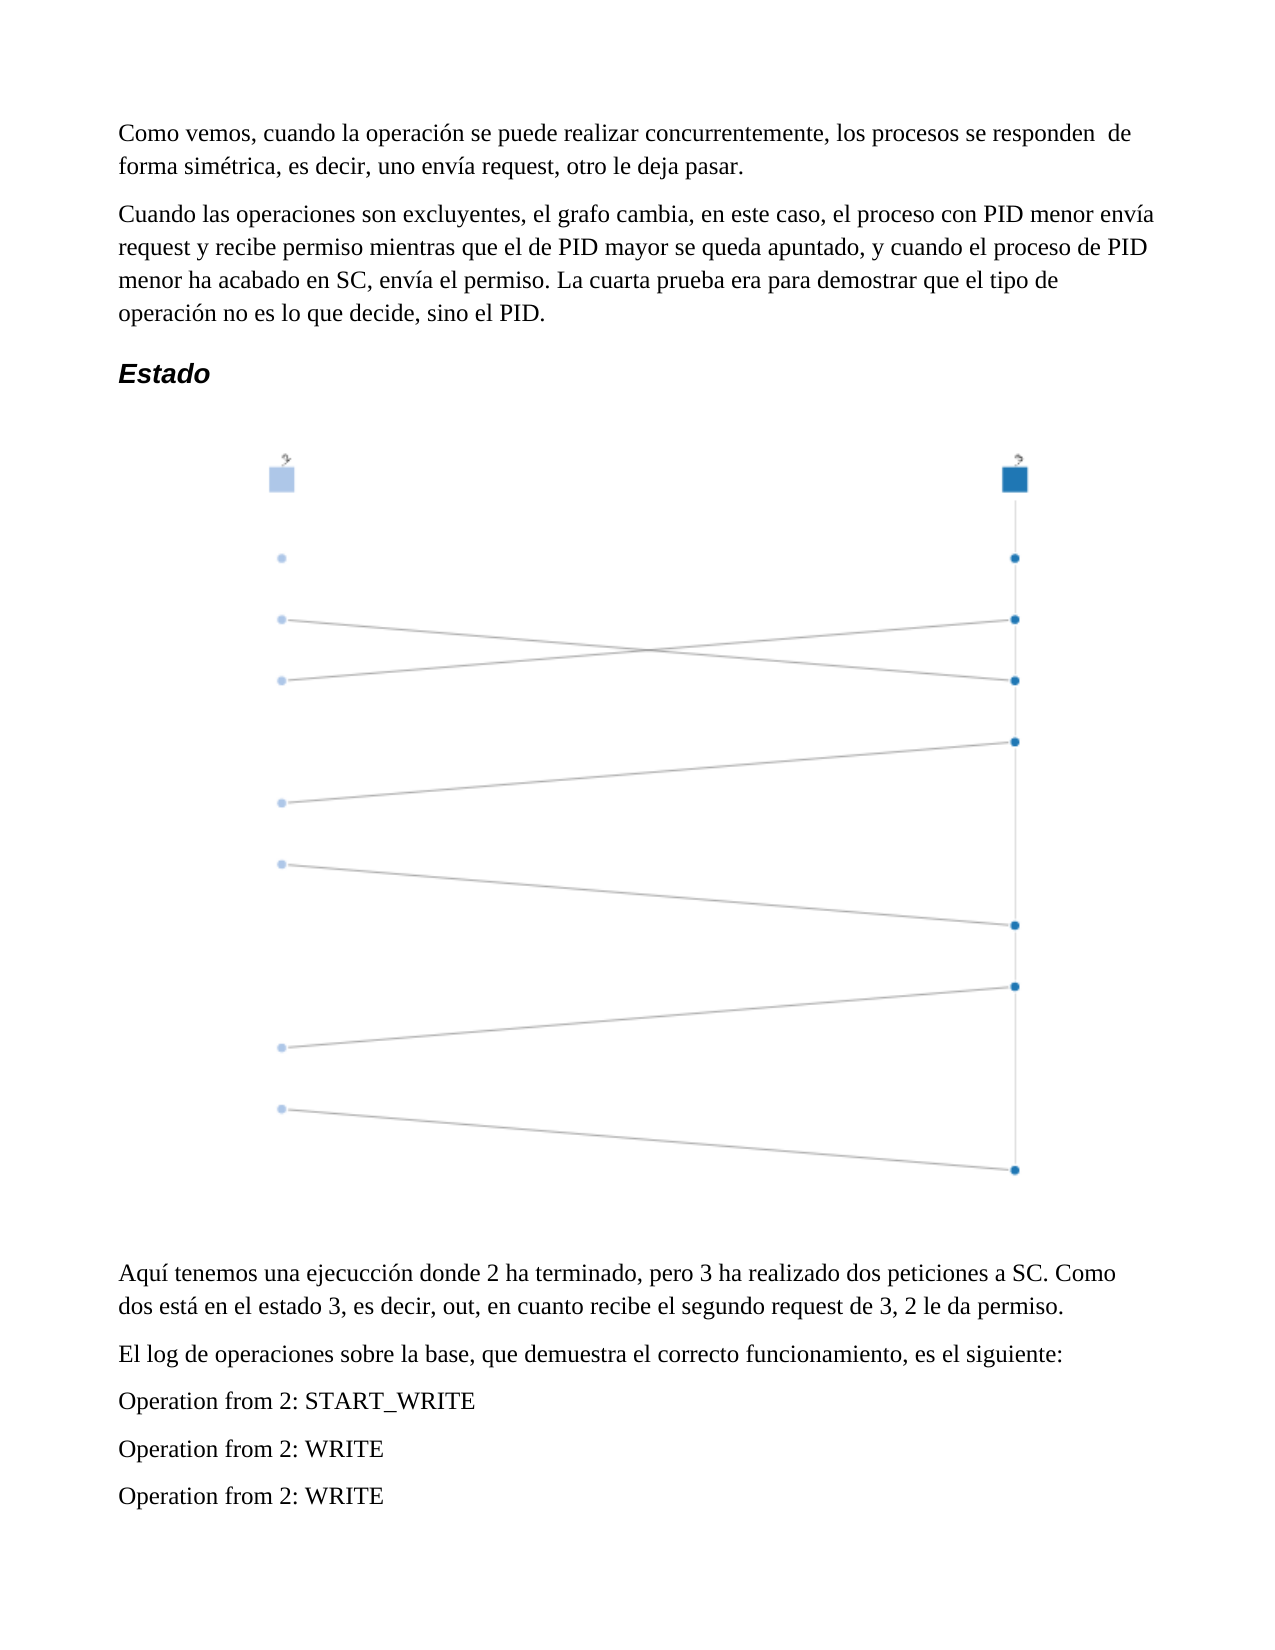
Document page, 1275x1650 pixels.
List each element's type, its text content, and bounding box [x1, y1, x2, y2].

text El log de operaciones sobre la base, que demuestra el correcto funcionamiento, es el siguiente: [118, 1339, 1157, 1367]
text Operation from 2: WRITE [118, 1481, 1157, 1510]
subtitle Estado [118, 358, 1157, 390]
text Como vemos, cuando la operación se puede realizar concurrentemente, los procesos se responden de forma simétrica, es decir, uno envía request, otro le deja pasar. [118, 118, 1157, 180]
text Operation from 2: START_WRITE [118, 1386, 1157, 1415]
text Cuando las operaciones son excluyentes, el grafo cambia, en este caso, el proceso con PID menor envía request y recibe permiso mientras que el de PID mayor se queda apuntado, y cuando el proceso de PID menor ha acabado en SC, envía el permiso. La cuarta prueba era para demostrar que el tipo de operación no es lo que decide, sino el PID. [118, 199, 1157, 327]
text Operation from 2: WRITE [118, 1434, 1157, 1463]
picture [236, 450, 1039, 1207]
text Aquí tenemos una ejecucción donde 2 ha terminado, pero 3 ha realizado dos peticiones a SC. Como dos está en el estado 3, es decir, out, en cuanto recibe el segundo request de 3, 2 le da permiso. [118, 1258, 1157, 1320]
